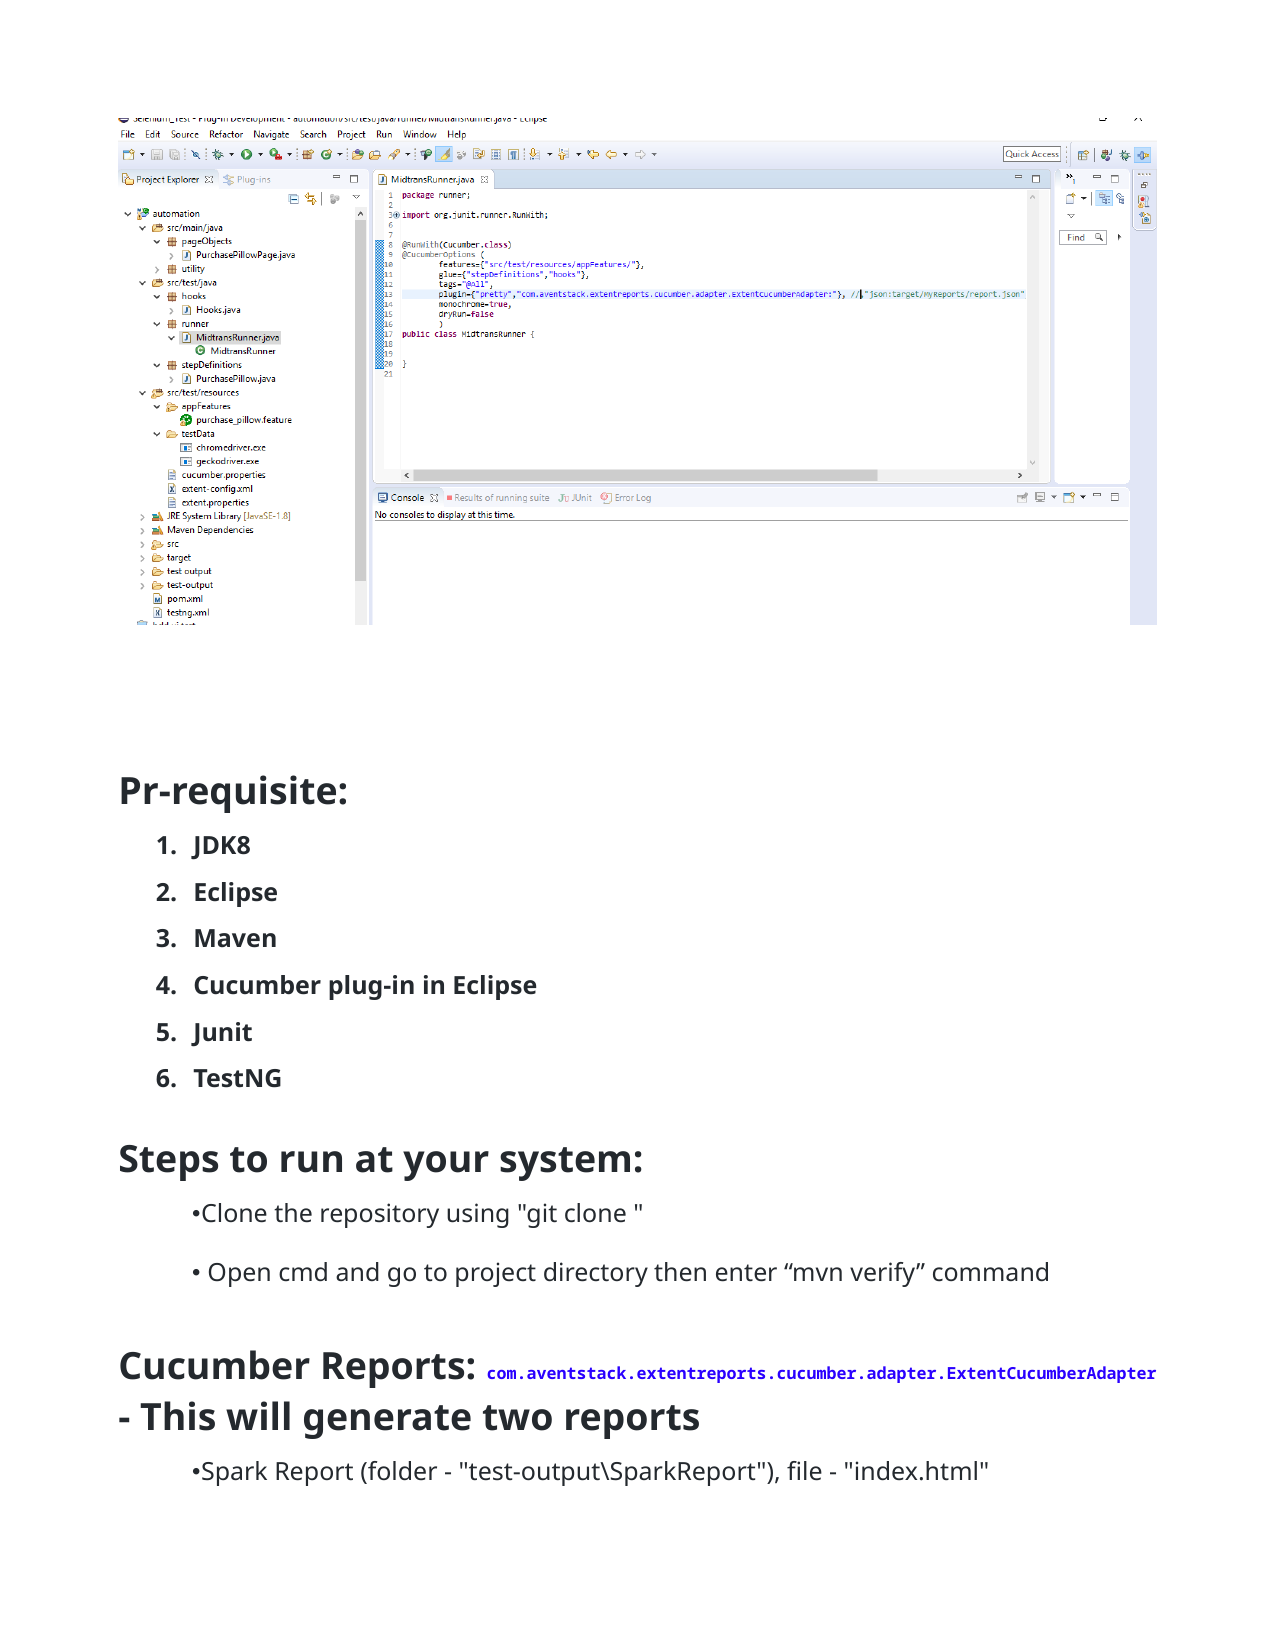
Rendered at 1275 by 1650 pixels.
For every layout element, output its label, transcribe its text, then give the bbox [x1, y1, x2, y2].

list Junit [156, 1014, 1157, 1048]
list Clone the repository using "git clone " [118, 1196, 1157, 1230]
subtitle Cucumber Reports: com.aventstack.extentreports.cucumber.adapter.ExtentCucumberAdapter - This will generate two reports [118, 1339, 1157, 1441]
subtitle Steps to run at your system: [118, 1132, 1157, 1183]
list Open cmd and go to project directory then enter “mvn verify” command [118, 1255, 1157, 1289]
list Maven [156, 921, 1157, 955]
list JDK8 [156, 828, 1157, 862]
list Spark Report (folder - "test-output\SparkReport"), file - "index.html" [118, 1454, 1157, 1488]
subtitle Pr-requisite: [118, 764, 1157, 816]
list TestNG [156, 1061, 1157, 1095]
picture [118, 118, 1157, 625]
list Cucumber plug-in in Eclipse [156, 968, 1157, 1002]
list Eclipse [156, 874, 1157, 909]
